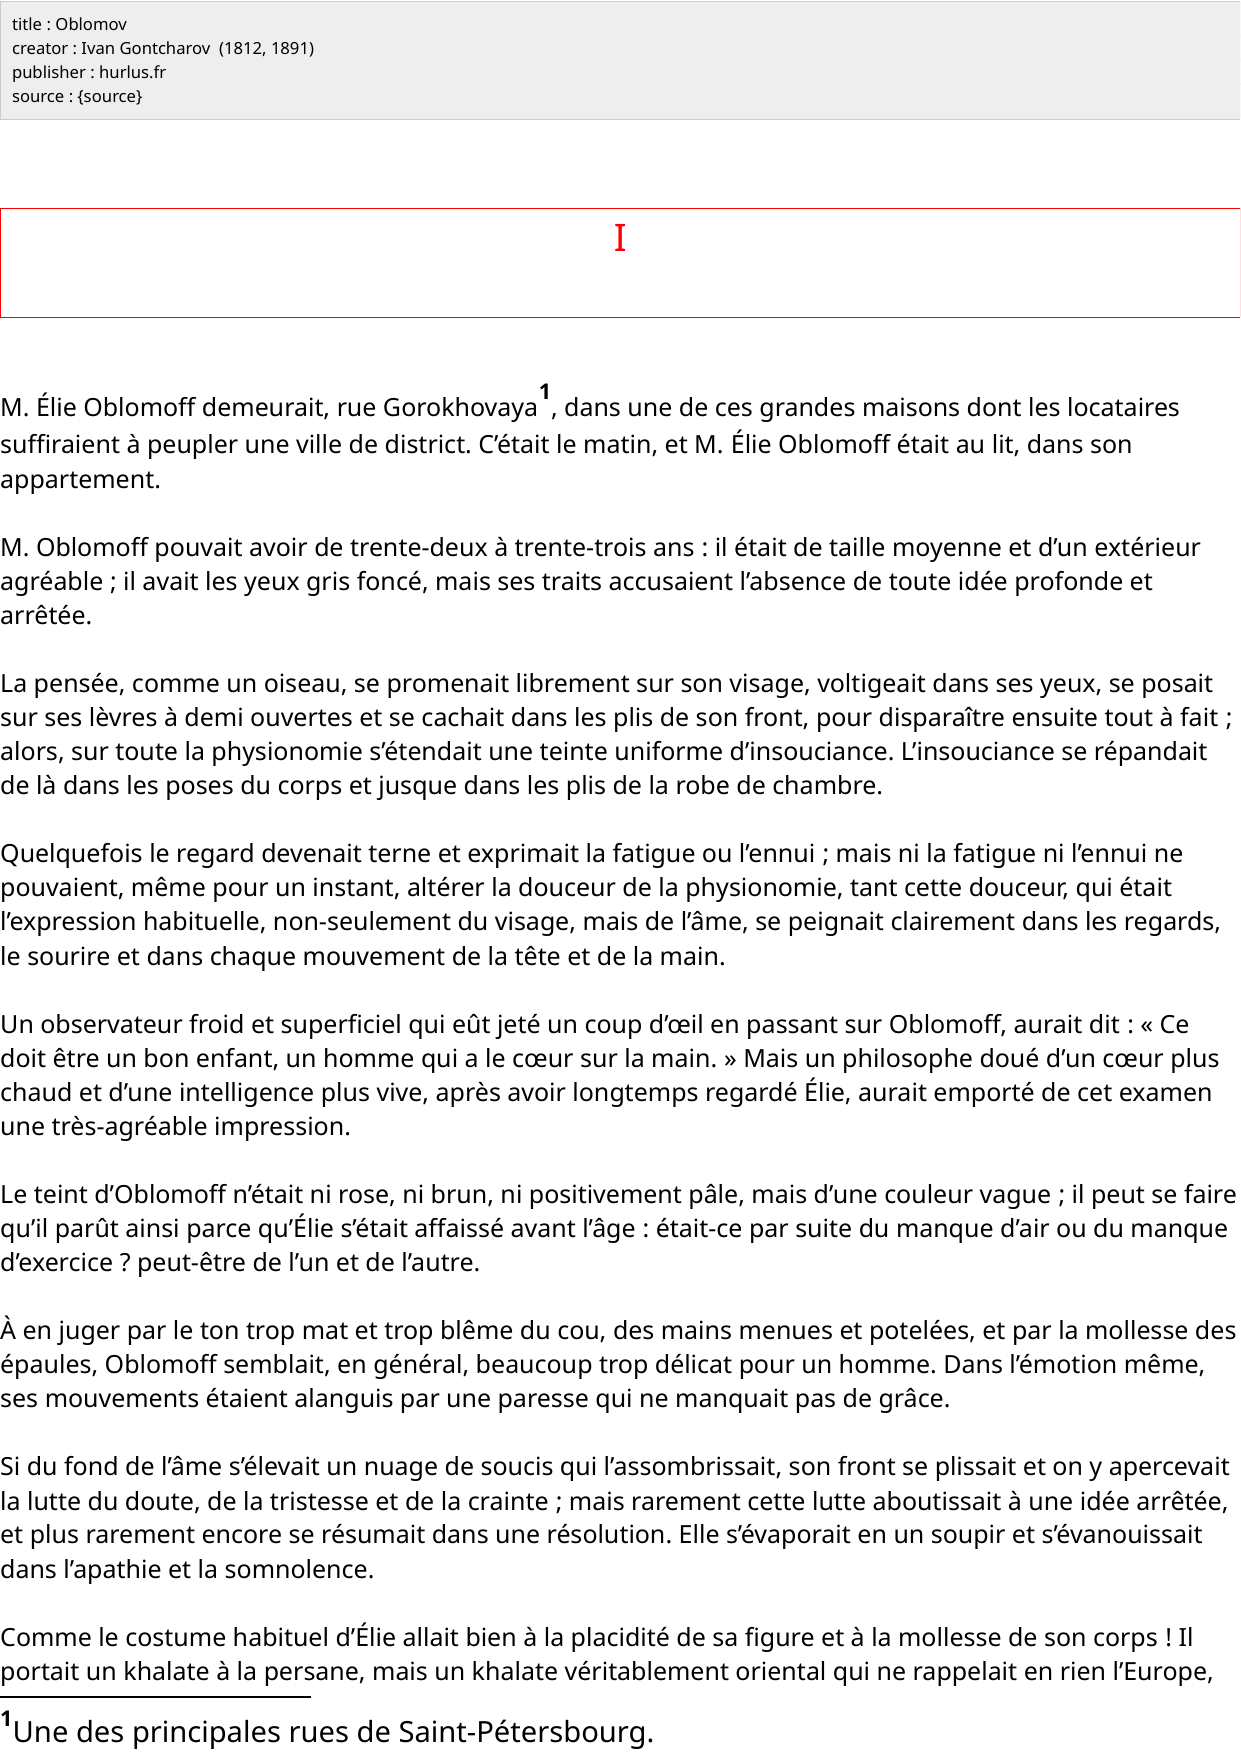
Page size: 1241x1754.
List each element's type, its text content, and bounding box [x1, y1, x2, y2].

subtitle I [1, 209, 1240, 317]
text creator : Ivan Gontcharov (1812, 1891) [1, 25, 1240, 49]
text À en juger par le ton trop mat et trop blême du cou, des mains menues et potelées, et par la mollesse des épaules, Oblomoff semblait, en général, beaucoup trop délicat pour un homme. Dans l’émotion même, ses mouvements étaient alanguis par une paresse qui ne manquait pas de grâce. [0, 1313, 1240, 1415]
text M. Élie Oblomoff demeurait, rue Gorokhovaya, dans une de ces grandes maisons dont les locataires suffiraient à peupler une ville de district. C’était le matin, et M. Élie Oblomoff était au lit, dans son appartement. [0, 376, 1240, 495]
text Comme le costume habituel d’Élie allait bien à la placidité de sa figure et à la mollesse de son corps ! Il portait un khalate à la persane, mais un khalate véritablement oriental qui ne rappelait en rien l’Europe, [0, 1619, 1240, 1687]
text Un observateur froid et superficiel qui eût jeté un coup d’œil en passant sur Oblomoff, aurait dit : « Ce doit être un bon enfant, un homme qui a le cœur sur la main. » Mais un philosophe doué d’un cœur plus chaud et d’une intelligence plus vive, après avoir longtemps regardé Élie, aurait emporté de cet examen une très-agréable impression. [0, 1006, 1240, 1142]
text M. Oblomoff pouvait avoir de trente-deux à trente-trois ans : il était de taille moyenne et d’un extérieur agréable ; il avait les yeux gris foncé, mais ses traits accusaient l’absence de toute idée profonde et arrêtée. [0, 529, 1240, 632]
text Quelquefois le regard devenait terne et exprimait la fatigue ou l’ennui ; mais ni la fatigue ni l’ennui ne pouvaient, même pour un instant, altérer la douceur de la physionomie, tant cette douceur, qui était l’expression habituelle, non-seulement du visage, mais de l’âme, se peignait clairement dans les regards, le sourire et dans chaque mouvement de la tête et de la main. [0, 836, 1240, 972]
text Le teint d’Oblomoff n’était ni rose, ni brun, ni positivement pâle, mais d’une couleur vague ; il peut se faire qu’il parût ainsi parce qu’Élie s’était affaissé avant l’âge : était-ce par suite du manque d’air ou du manque d’exercice ? peut-être de l’un et de l’autre. [0, 1177, 1240, 1279]
text publisher : hurlus.fr [1, 49, 1240, 73]
text Si du fond de l’âme s’élevait un nuage de soucis qui l’assombrissait, son front se plissait et on y apercevait la lutte du doute, de la tristesse et de la crainte ; mais rarement cette lutte aboutissait à une idée arrêtée, et plus rarement encore se résumait dans une résolution. Elle s’évaporait en un soupir et s’évanouissait dans l’apathie et la somnolence. [0, 1449, 1240, 1585]
text title : Oblomov [1, 2, 1240, 25]
text source : {source} [1, 73, 1240, 119]
text La pensée, comme un oiseau, se promenait librement sur son visage, voltigeait dans ses yeux, se posait sur ses lèvres à demi ouvertes et se cachait dans les plis de son front, pour disparaître ensuite tout à fait ; alors, sur toute la physionomie s’étendait une teinte uniforme d’insouciance. L’insouciance se répandait de là dans les poses du corps et jusque dans les plis de la robe de chambre. [0, 666, 1240, 802]
text Une des principales rues de Saint-Pétersbourg. [0, 1703, 1240, 1754]
